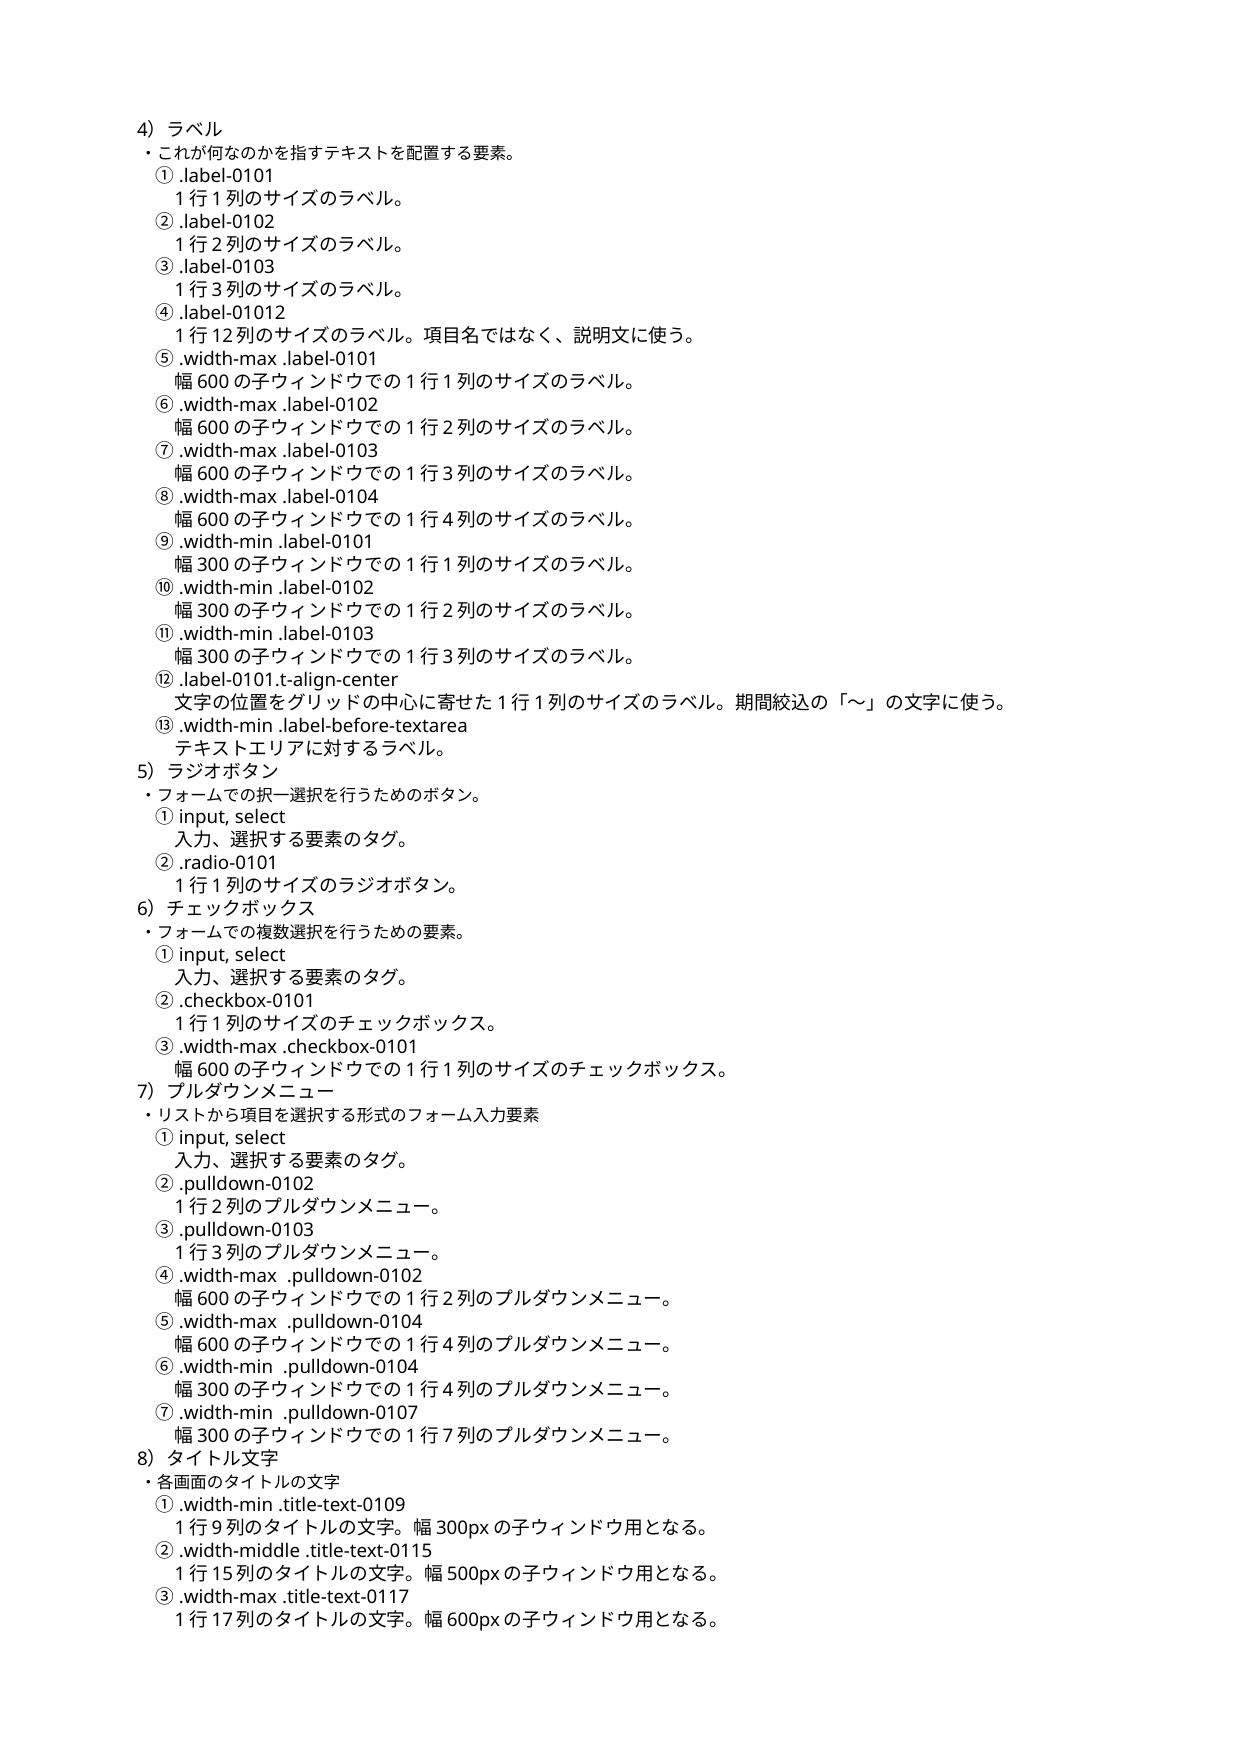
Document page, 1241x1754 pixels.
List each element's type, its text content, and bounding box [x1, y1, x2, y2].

text テキストエリアに対するラベル。 [118, 737, 1122, 760]
text 幅600の子ウィンドウでの1行4列のプルダウンメニュー。 [118, 1333, 1122, 1356]
text ⑦ .width-max .label-0103 [118, 439, 1122, 462]
text ⑥ .width-min .pulldown-0104 [118, 1356, 1122, 1378]
text ⑩ .width-min .label-0102 [118, 576, 1122, 599]
text ① input, select [118, 1126, 1122, 1149]
text ・各画面のタイトルの文字 [140, 1470, 1122, 1493]
text ② .checkbox-0101 [118, 989, 1122, 1012]
text 1行3列のサイズのラベル。 [118, 278, 1122, 301]
text 文字の位置をグリッドの中心に寄せた1行1列のサイズのラベル。期間絞込の「〜」の文字に使う。 [118, 691, 1122, 714]
text ① input, select [118, 943, 1122, 966]
text ⑤ .width-max .pulldown-0104 [118, 1310, 1122, 1333]
text ⑦ .width-min .pulldown-0107 [118, 1401, 1122, 1424]
text 幅300の子ウィンドウでの1行4列のプルダウンメニュー。 [118, 1378, 1122, 1401]
text ③ .label-0103 [118, 256, 1122, 278]
text ・リストから項目を選択する形式のフォーム入力要素 [140, 1103, 1122, 1126]
text ⑫ .label-0101.t-align-center [118, 668, 1122, 691]
text 入力、選択する要素のタグ。 [118, 828, 1122, 851]
text 1行2列のサイズのラベル。 [118, 233, 1122, 256]
text 4）ラベル [118, 118, 1122, 141]
text 1行3列のプルダウンメニュー。 [118, 1241, 1122, 1264]
text 入力、選択する要素のタグ。 [118, 966, 1122, 989]
text ③ .width-max .title-text-0117 [118, 1585, 1122, 1608]
text ③ .pulldown-0103 [118, 1218, 1122, 1241]
text 幅600の子ウィンドウでの1行2列のサイズのラベル。 [118, 416, 1122, 439]
text 1行2列のプルダウンメニュー。 [118, 1195, 1122, 1218]
text 1行1列のサイズのラジオボタン。 [118, 874, 1122, 897]
text 5）ラジオボタン [118, 760, 1122, 783]
text 幅600の子ウィンドウでの1行3列のサイズのラベル。 [118, 462, 1122, 485]
text 幅300の子ウィンドウでの1行1列のサイズのラベル。 [118, 553, 1122, 576]
text ⑬ .width-min .label-before-textarea [118, 714, 1122, 737]
text 幅600の子ウィンドウでの1行1列のサイズのチェックボックス。 [118, 1058, 1122, 1081]
text ② .pulldown-0102 [118, 1172, 1122, 1195]
text 1行9列のタイトルの文字。幅300pxの子ウィンドウ用となる。 [118, 1516, 1122, 1539]
text 幅300の子ウィンドウでの1行3列のサイズのラベル。 [118, 645, 1122, 668]
text 幅300の子ウィンドウでの1行7列のプルダウンメニュー。 [118, 1424, 1122, 1447]
text 幅600の子ウィンドウでの1行2列のプルダウンメニュー。 [118, 1287, 1122, 1310]
text 1行17列のタイトルの文字。幅600pxの子ウィンドウ用となる。 [118, 1608, 1122, 1631]
text ③ .width-max .checkbox-0101 [118, 1035, 1122, 1058]
text 1行12列のサイズのラベル。項目名ではなく、説明文に使う。 [118, 324, 1122, 347]
text ・これが何なのかを指すテキストを配置する要素。 [140, 141, 1122, 164]
text ② .width-middle .title-text-0115 [118, 1539, 1122, 1562]
text 1行15列のタイトルの文字。幅500pxの子ウィンドウ用となる。 [118, 1562, 1122, 1585]
text ⑤ .width-max .label-0101 [118, 347, 1122, 370]
text 8）タイトル文字 [118, 1447, 1122, 1470]
text 7）プルダウンメニュー [118, 1081, 1122, 1103]
text ① .width-min .title-text-0109 [118, 1493, 1122, 1516]
text ・フォームでの択一選択を行うためのボタン。 [140, 783, 1122, 806]
text ④ .label-01012 [118, 301, 1122, 324]
text 幅300の子ウィンドウでの1行2列のサイズのラベル。 [118, 599, 1122, 622]
text 1行1列のサイズのラベル。 [118, 187, 1122, 210]
text ⑥ .width-max .label-0102 [118, 393, 1122, 416]
text ⑪ .width-min .label-0103 [118, 622, 1122, 645]
text ② .label-0102 [118, 210, 1122, 233]
text ⑧ .width-max .label-0104 [118, 485, 1122, 508]
text ① input, select [118, 806, 1122, 828]
text ・フォームでの複数選択を行うための要素。 [140, 920, 1122, 943]
text 1行1列のサイズのチェックボックス。 [118, 1012, 1122, 1035]
text 入力、選択する要素のタグ。 [118, 1149, 1122, 1172]
text 6）チェックボックス [118, 897, 1122, 920]
text 幅600の子ウィンドウでの1行4列のサイズのラベル。 [118, 508, 1122, 531]
text ② .radio-0101 [118, 851, 1122, 874]
text ④ .width-max .pulldown-0102 [118, 1264, 1122, 1287]
text ① .label-0101 [118, 164, 1122, 187]
text ⑨ .width-min .label-0101 [118, 531, 1122, 553]
text 幅600の子ウィンドウでの1行1列のサイズのラベル。 [118, 370, 1122, 393]
